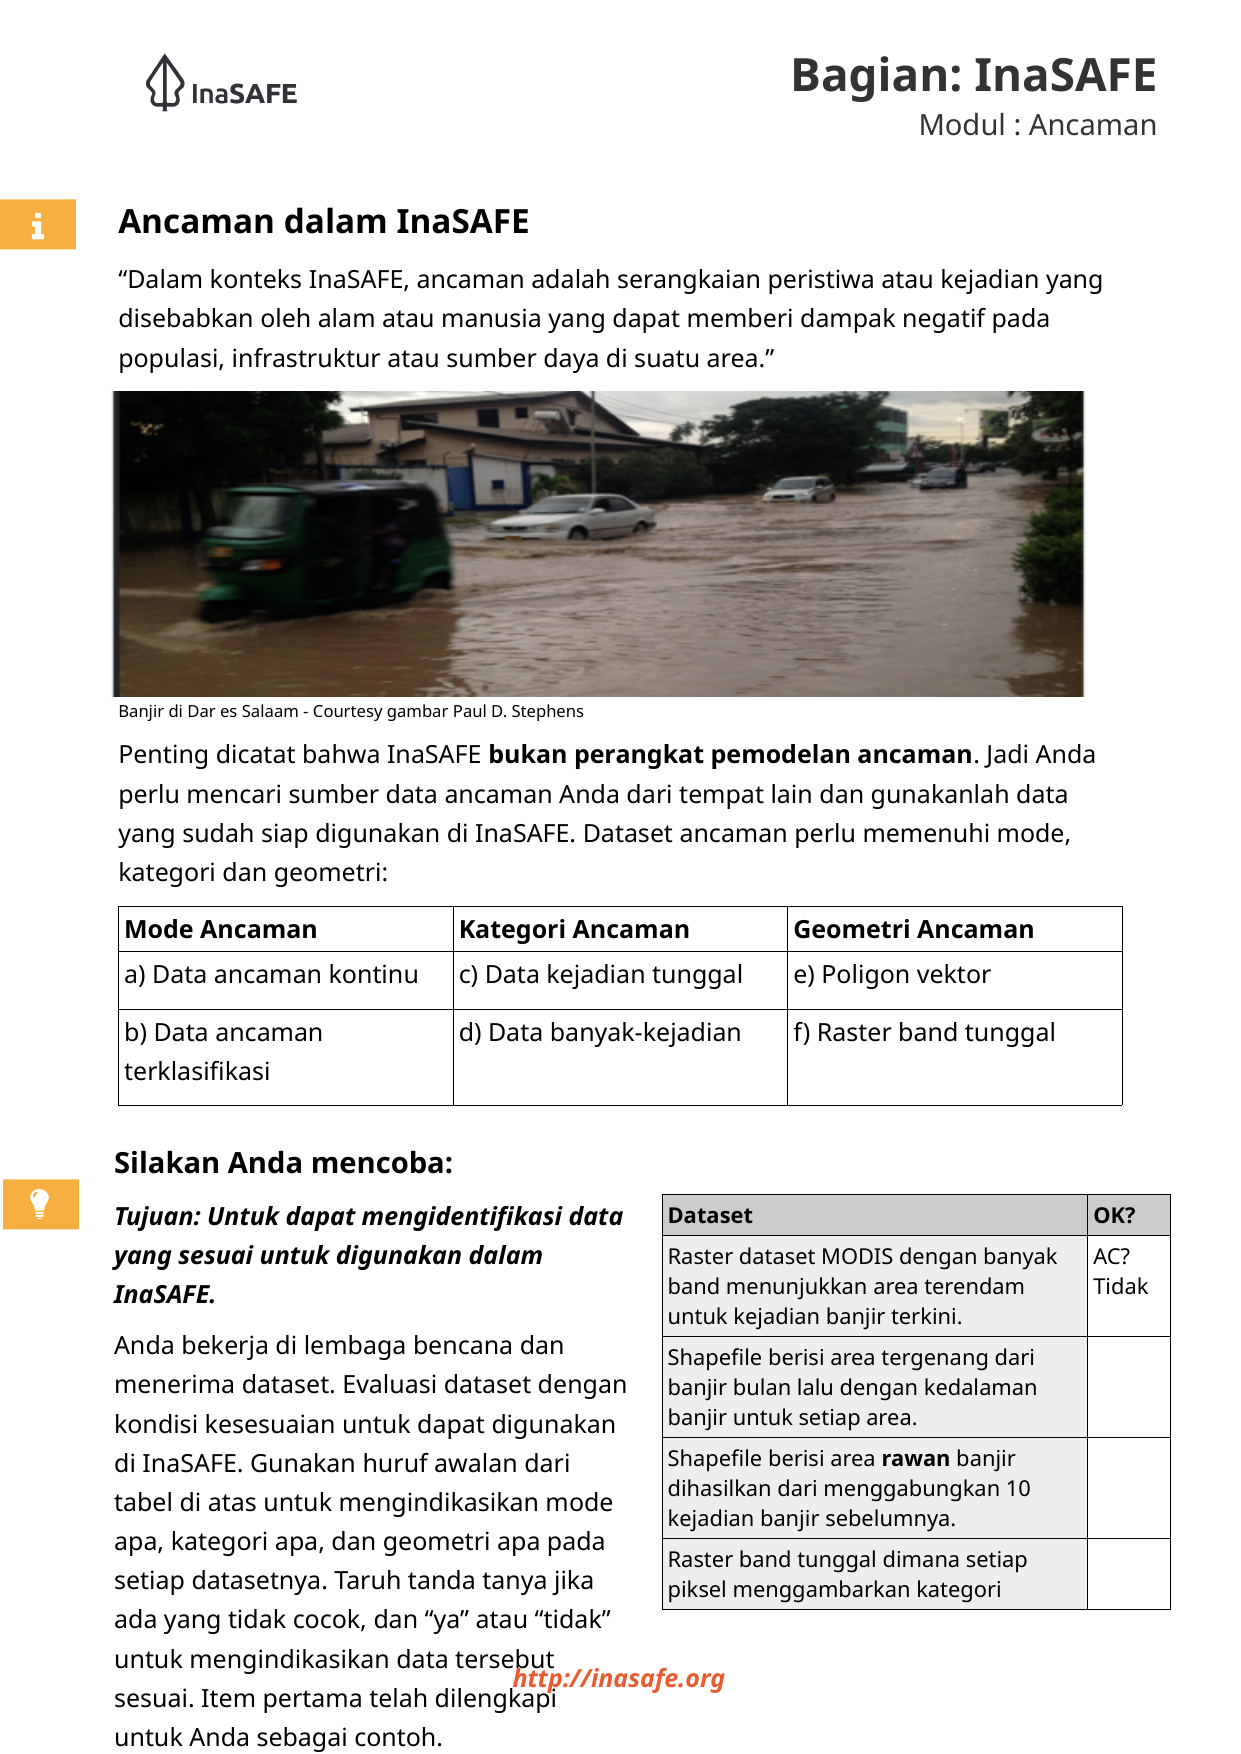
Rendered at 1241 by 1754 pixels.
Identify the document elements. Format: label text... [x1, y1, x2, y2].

table_header Geometri Ancaman [788, 907, 1122, 951]
table_header OK? [1088, 1195, 1170, 1235]
table_cell AC? Tidak [1088, 1236, 1170, 1336]
table_cell e) Poligon vektor [788, 952, 1122, 1009]
picture [126, 35, 322, 131]
table_cell [1088, 1337, 1170, 1437]
text Banjir di Dar es Salaam - Courtesy gambar Paul D. Stephens [118, 391, 1122, 722]
table_header Dataset [663, 1195, 1087, 1235]
table_cell d) Data banyak-kejadian [454, 1010, 787, 1105]
table_cell [1088, 1539, 1170, 1609]
table_cell [1088, 1438, 1170, 1538]
table_header Mode Ancaman [119, 907, 453, 951]
table_header Kategori Ancaman [454, 907, 787, 951]
table_cell a) Data ancaman kontinu [119, 952, 453, 1009]
table_cell b) Data ancaman terklasifikasi [119, 1010, 453, 1105]
table_cell c) Data kejadian tunggal [454, 952, 787, 1009]
text Penting dicatat bahwa InaSAFE bukan perangkat pemodelan ancaman. Jadi Anda perlu mencari sumber data ancaman Anda dari tempat lain dan gunakanlah data yang sudah siap digunakan di InaSAFE. Dataset ancaman perlu memenuhi mode, kategori dan geometri: [118, 737, 1122, 889]
table_cell Shapefile berisi area rawan banjir dihasilkan dari menggabungkan 10 kejadian banjir sebelumnya. [663, 1438, 1087, 1538]
table_cell Raster dataset MODIS dengan banyak band menunjukkan area terendam untuk kejadian banjir terkini. [663, 1236, 1087, 1336]
table_cell Raster band tunggal dimana setiap piksel menggambarkan kategori [663, 1539, 1087, 1609]
table_cell Shapefile berisi area tergenang dari banjir bulan lalu dengan kedalaman banjir untuk setiap area. [663, 1337, 1087, 1437]
picture [110, 391, 1093, 697]
subtitle Ancaman dalam InaSAFE [118, 198, 1122, 243]
table_cell f) Raster band tunggal [788, 1010, 1122, 1105]
text “Dalam konteks InaSAFE, ancaman adalah serangkaian peristiwa atau kejadian yang disebabkan oleh alam atau manusia yang dapat memberi dampak negatif pada populasi, infrastruktur atau sumber daya di suatu area.” [118, 262, 1122, 374]
